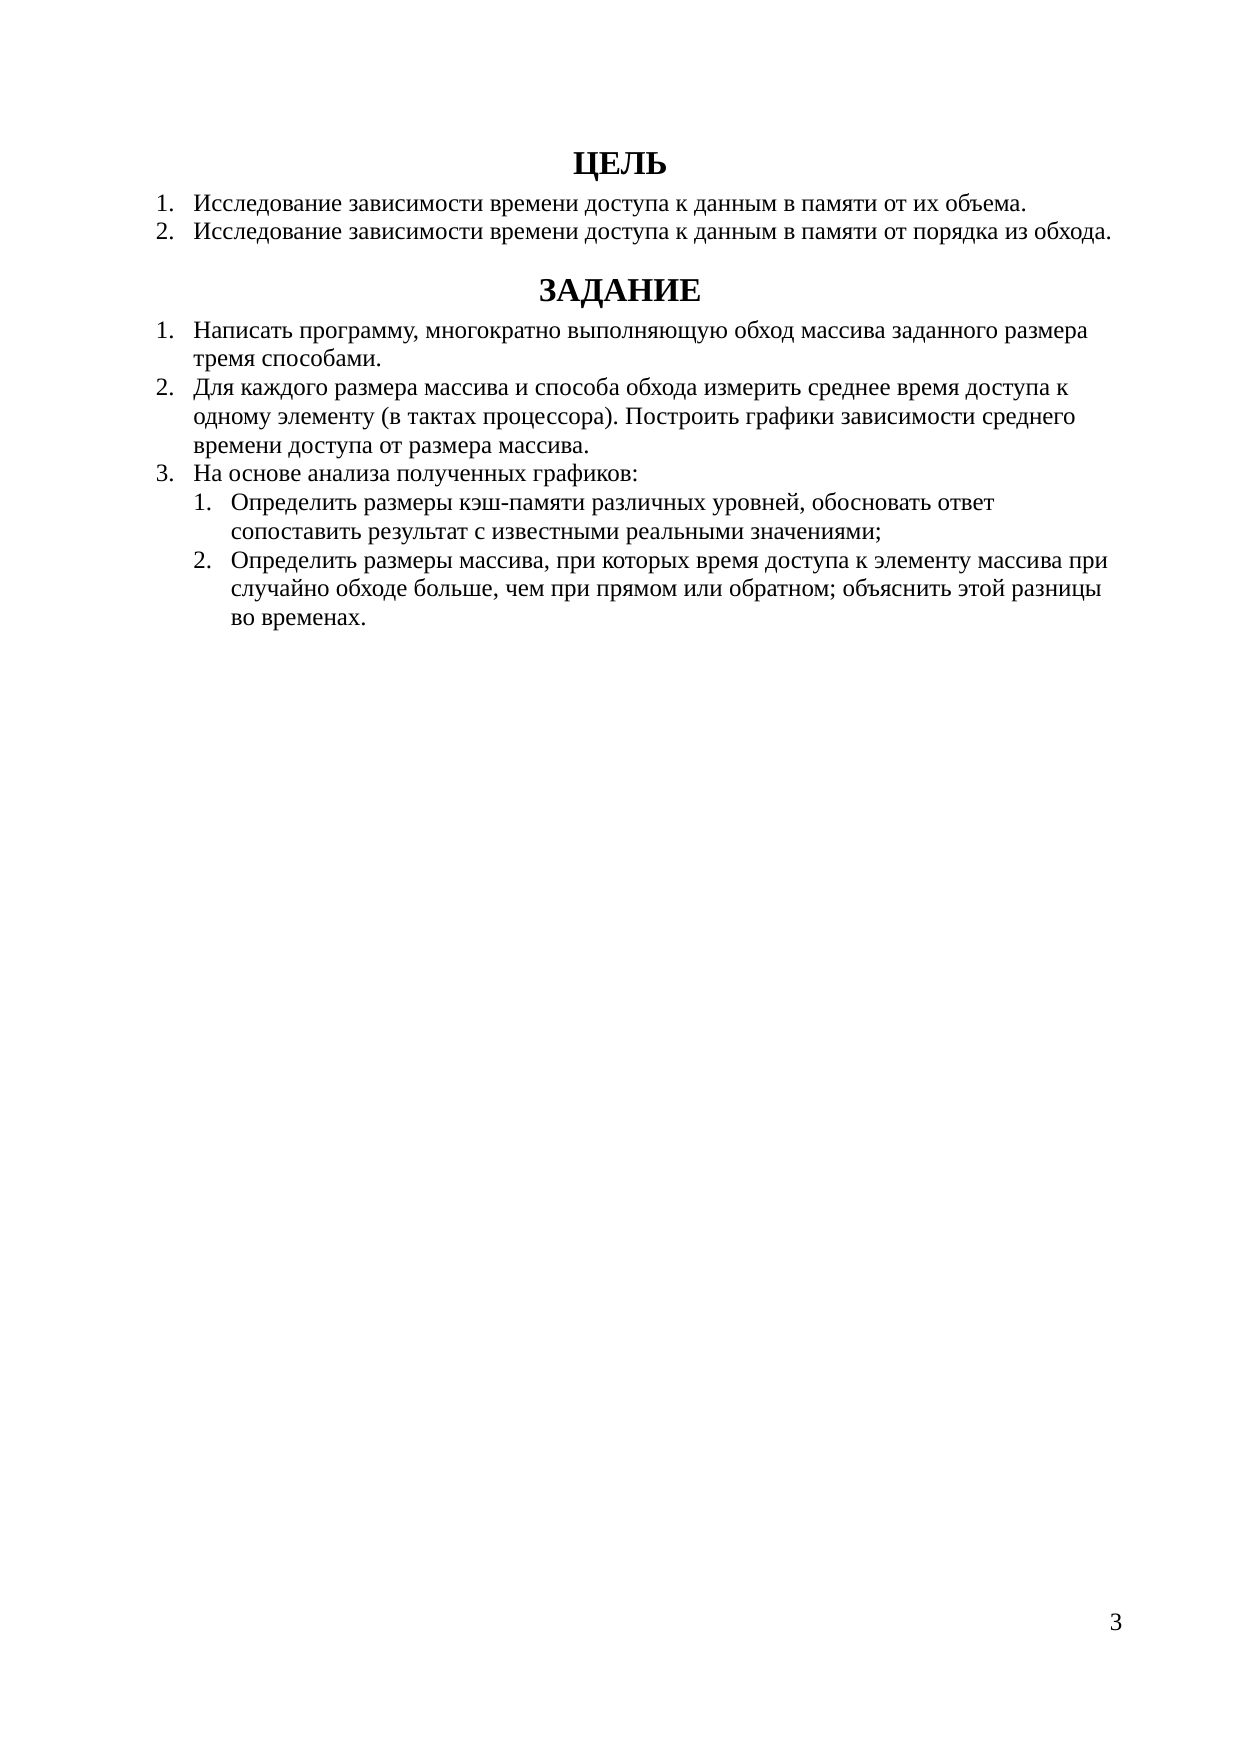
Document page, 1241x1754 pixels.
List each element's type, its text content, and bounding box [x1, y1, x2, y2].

list На основе анализа полученных графиков: [156, 458, 1122, 487]
list Исследование зависимости времени доступа к данным в памяти от порядка из обхода. [156, 216, 1122, 245]
list Определить размеры кэш-памяти различных уровней, обосновать ответ сопоставить результат с известными реальными значениями; [193, 487, 1122, 545]
list Определить размеры массива, при которых время доступа к элементу массива при случайно обходе больше, чем при прямом или обратном; объяснить этой разницы во временах. [193, 545, 1122, 631]
list Написать программу, многократно выполняющую обход массива заданного размера тремя способами. [156, 315, 1122, 372]
list Исследование зависимости времени доступа к данным в памяти от их объема. [156, 188, 1122, 216]
subtitle ЗАДАНИЕ [118, 270, 1122, 308]
list Для каждого размера массива и способа обхода измерить среднее время доступа к одному элементу (в тактах процессора). Построить графики зависимости среднего времени доступа от размера массива. [156, 372, 1122, 458]
subtitle ЦЕЛЬ [118, 143, 1122, 181]
